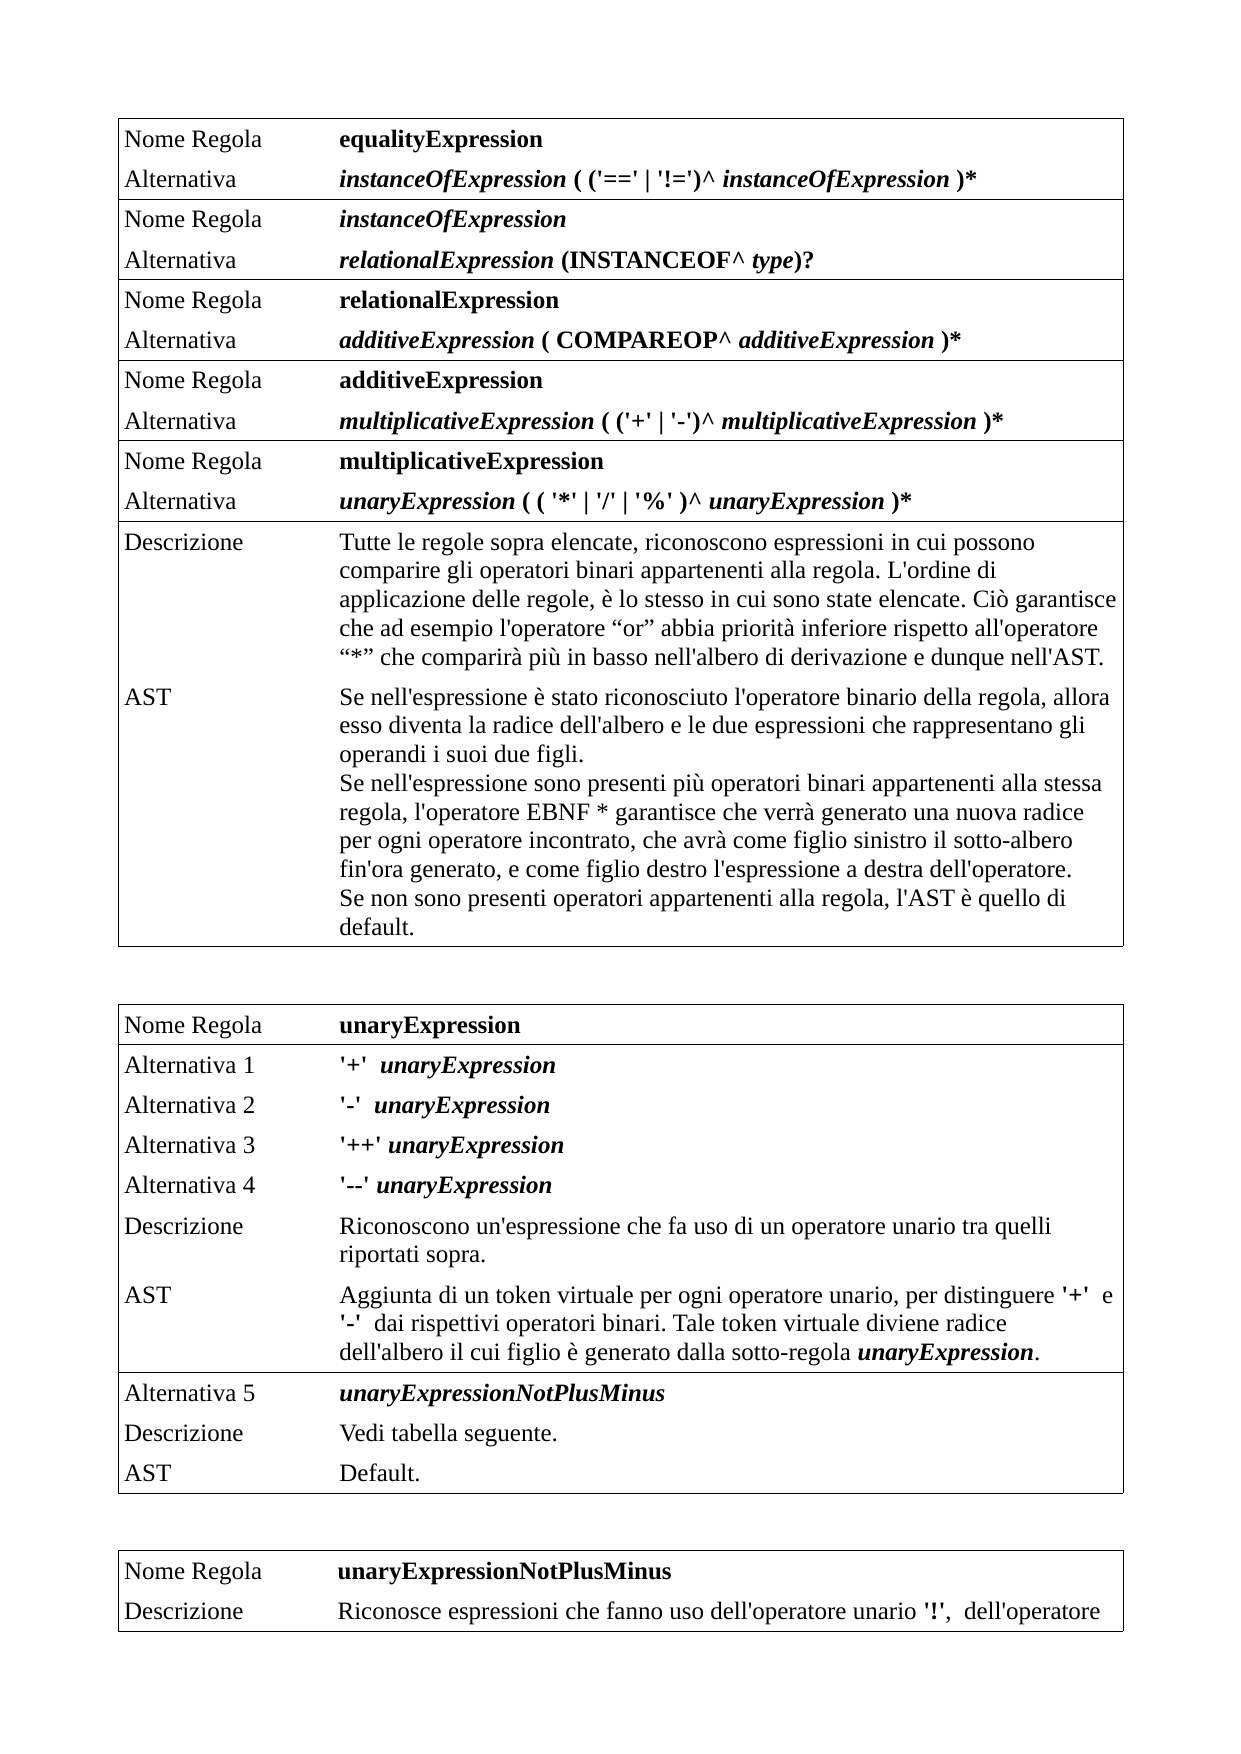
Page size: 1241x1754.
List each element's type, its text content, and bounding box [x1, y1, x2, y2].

table_cell AST [119, 676, 333, 946]
table_cell Alternativa [119, 400, 333, 440]
table_cell Alternativa [119, 320, 333, 360]
table_cell unaryExpression ( ( '*' | '/' | '%' )^ unaryExpression )* [334, 481, 1123, 521]
table_header unaryExpression [334, 1005, 1123, 1044]
table_cell '++' unaryExpression [334, 1125, 1123, 1165]
table_cell instanceOfExpression ( ('==' | '!=')^ instanceOfExpression )* [334, 159, 1123, 199]
table_cell additiveExpression ( COMPAREOP^ additiveExpression )* [334, 320, 1123, 360]
table_cell unaryExpressionNotPlusMinus [334, 1373, 1123, 1412]
table_cell Tutte le regole sopra elencate, riconoscono espressioni in cui possono comparire gli operatori binari appartenenti alla regola. L'ordine di applicazione delle regole, è lo stesso in cui sono state elencate. Ciò garantisce che ad esempio l'operatore “or” abbia priorità inferiore rispetto all'operatore “*” che comparirà più in basso nell'albero di derivazione e dunque nell'AST. [334, 522, 1123, 676]
table_cell Nome Regola [119, 200, 333, 239]
table_cell Nome Regola [119, 280, 333, 319]
table_cell Descrizione [119, 1205, 333, 1274]
table_cell multiplicativeExpression [334, 441, 1123, 481]
table_cell Alternativa [119, 159, 333, 199]
table_cell Alternativa 5 [119, 1373, 333, 1412]
table_cell Riconosce espressioni che fanno uso dell'operatore unario '!', dell'operatore [332, 1590, 1123, 1631]
table_cell equalityExpression [334, 119, 1123, 158]
table_cell instanceOfExpression [334, 200, 1123, 239]
table_cell Descrizione [119, 1412, 333, 1452]
table_cell Riconoscono un'espressione che fa uso di un operatore unario tra quelli riportati sopra. [334, 1205, 1123, 1274]
table_header unaryExpressionNotPlusMinus [332, 1551, 1123, 1590]
table_header Nome Regola [119, 1005, 333, 1044]
table_cell Aggiunta di un token virtuale per ogni operatore unario, per distinguere '+' e '-' dai rispettivi operatori binari. Tale token virtuale diviene radice dell'albero il cui figlio è generato dalla sotto-regola unaryExpression. [334, 1274, 1123, 1372]
table_cell Default. [334, 1452, 1123, 1492]
table_cell Vedi tabella seguente. [334, 1412, 1123, 1452]
table_cell Alternativa 4 [119, 1165, 333, 1205]
table_cell Alternativa 3 [119, 1125, 333, 1165]
table_cell Descrizione [119, 1590, 332, 1631]
table_cell Alternativa [119, 481, 333, 521]
table_cell Alternativa 1 [119, 1045, 333, 1084]
table_cell relationalExpression [334, 280, 1123, 319]
table_cell additiveExpression [334, 361, 1123, 400]
table_cell '+' unaryExpression [334, 1045, 1123, 1084]
table_cell AST [119, 1452, 333, 1492]
table_cell '-' unaryExpression [334, 1085, 1123, 1125]
table_cell Alternativa [119, 239, 333, 279]
table_cell Alternativa 2 [119, 1085, 333, 1125]
table_cell Nome Regola [119, 441, 333, 481]
table_cell Se nell'espressione è stato riconosciuto l'operatore binario della regola, allora esso diventa la radice dell'albero e le due espressioni che rappresentano gli operandi i suoi due figli. Se nell'espressione sono presenti più operatori binari appartenenti alla stessa regola, l'operatore EBNF * garantisce che verrà generato una nuova radice per ogni operatore incontrato, che avrà come figlio sinistro il sotto-albero fin'ora generato, e come figlio destro l'espressione a destra dell'operatore. Se non sono presenti operatori appartenenti alla regola, l'AST è quello di default. [334, 676, 1123, 946]
table_cell Descrizione [119, 522, 333, 676]
table_cell multiplicativeExpression ( ('+' | '-')^ multiplicativeExpression )* [334, 400, 1123, 440]
table_header Nome Regola [119, 1551, 332, 1590]
table_cell Nome Regola [119, 361, 333, 400]
table_cell AST [119, 1274, 333, 1372]
table_cell '--' unaryExpression [334, 1165, 1123, 1205]
table_cell Nome Regola [119, 119, 333, 158]
table_cell relationalExpression (INSTANCEOF^ type)? [334, 239, 1123, 279]
